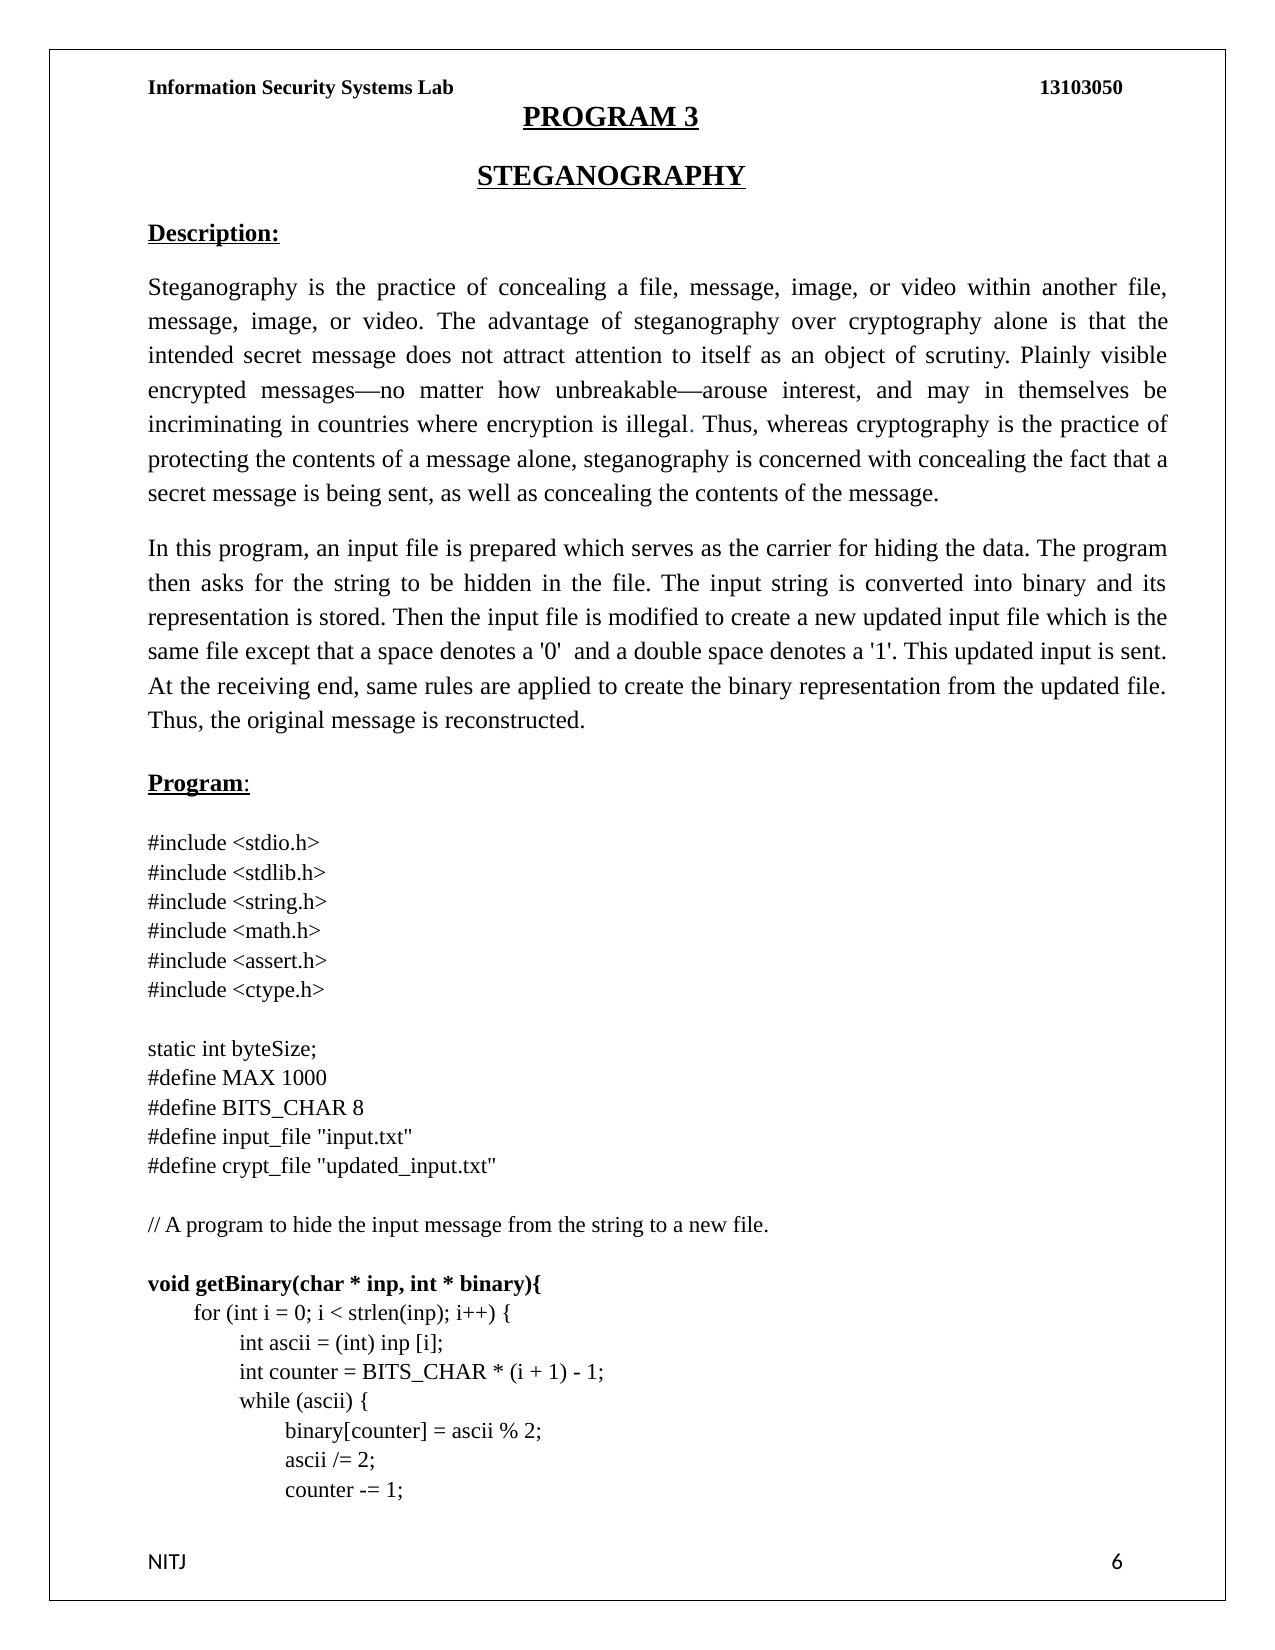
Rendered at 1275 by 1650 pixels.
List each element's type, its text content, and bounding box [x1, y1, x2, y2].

text PROGRAM 3 [148, 99, 1169, 133]
text int ascii = (int) inp [i]; [148, 1329, 1169, 1355]
text In this program, an input file is prepared which serves as the carrier for hiding the data. The program then asks for the string to be hidden in the file. The input string is converted into binary and its representation is stored. Then the input file is modified to create a new updated input file which is the same file except that a space denotes a '0' and a double space denotes a '1'. This updated input is sent. At the receiving end, same rules are applied to create the binary representation from the updated file. Thus, the original message is reconstructed. [148, 528, 1169, 734]
text #include <math.h> [148, 917, 1169, 944]
text #define input_file "input.txt" [148, 1123, 1169, 1149]
text ascii /= 2; [148, 1446, 1169, 1473]
text #include <assert.h> [148, 947, 1169, 973]
text #define crypt_file "updated_input.txt" [148, 1152, 1169, 1179]
text #define BITS_CHAR 8 [148, 1094, 1169, 1120]
text Steganography is the practice of concealing a file, message, image, or video within another file, message, image, or video. The advantage of steganography over cryptography alone is that the intended secret message does not attract attention to itself as an object of scrutiny. Plainly visible encrypted messages—no matter how unbreakable—arouse interest, and may in themselves be incriminating in countries where encryption is illegal. Thus, whereas cryptography is the practice of protecting the contents of a message alone, steganography is concerned with concealing the fact that a secret message is being sent, as well as concealing the contents of the message. [148, 272, 1169, 507]
text #define MAX 1000 [148, 1064, 1169, 1091]
text for (int i = 0; i < strlen(inp); i++) { [148, 1299, 1169, 1326]
text counter -= 1; [148, 1476, 1169, 1502]
text #include <ctype.h> [148, 976, 1169, 1003]
text STEGANOGRAPHY [148, 158, 1169, 192]
text static int byteSize; [148, 1035, 1169, 1061]
text void getBinary(char * inp, int * binary){ [148, 1270, 1169, 1296]
text binary[counter] = ascii % 2; [148, 1417, 1169, 1443]
text // A program to hide the input message from the string to a new file. [148, 1211, 1169, 1238]
text Description: [148, 218, 1169, 247]
text while (ascii) { [148, 1387, 1169, 1414]
text #include <stdio.h> [148, 829, 1169, 856]
text #include <stdlib.h> [148, 859, 1169, 885]
text #include <string.h> [148, 888, 1169, 914]
text int counter = BITS_CHAR * (i + 1) - 1; [148, 1358, 1169, 1384]
text Program: [148, 768, 1169, 797]
